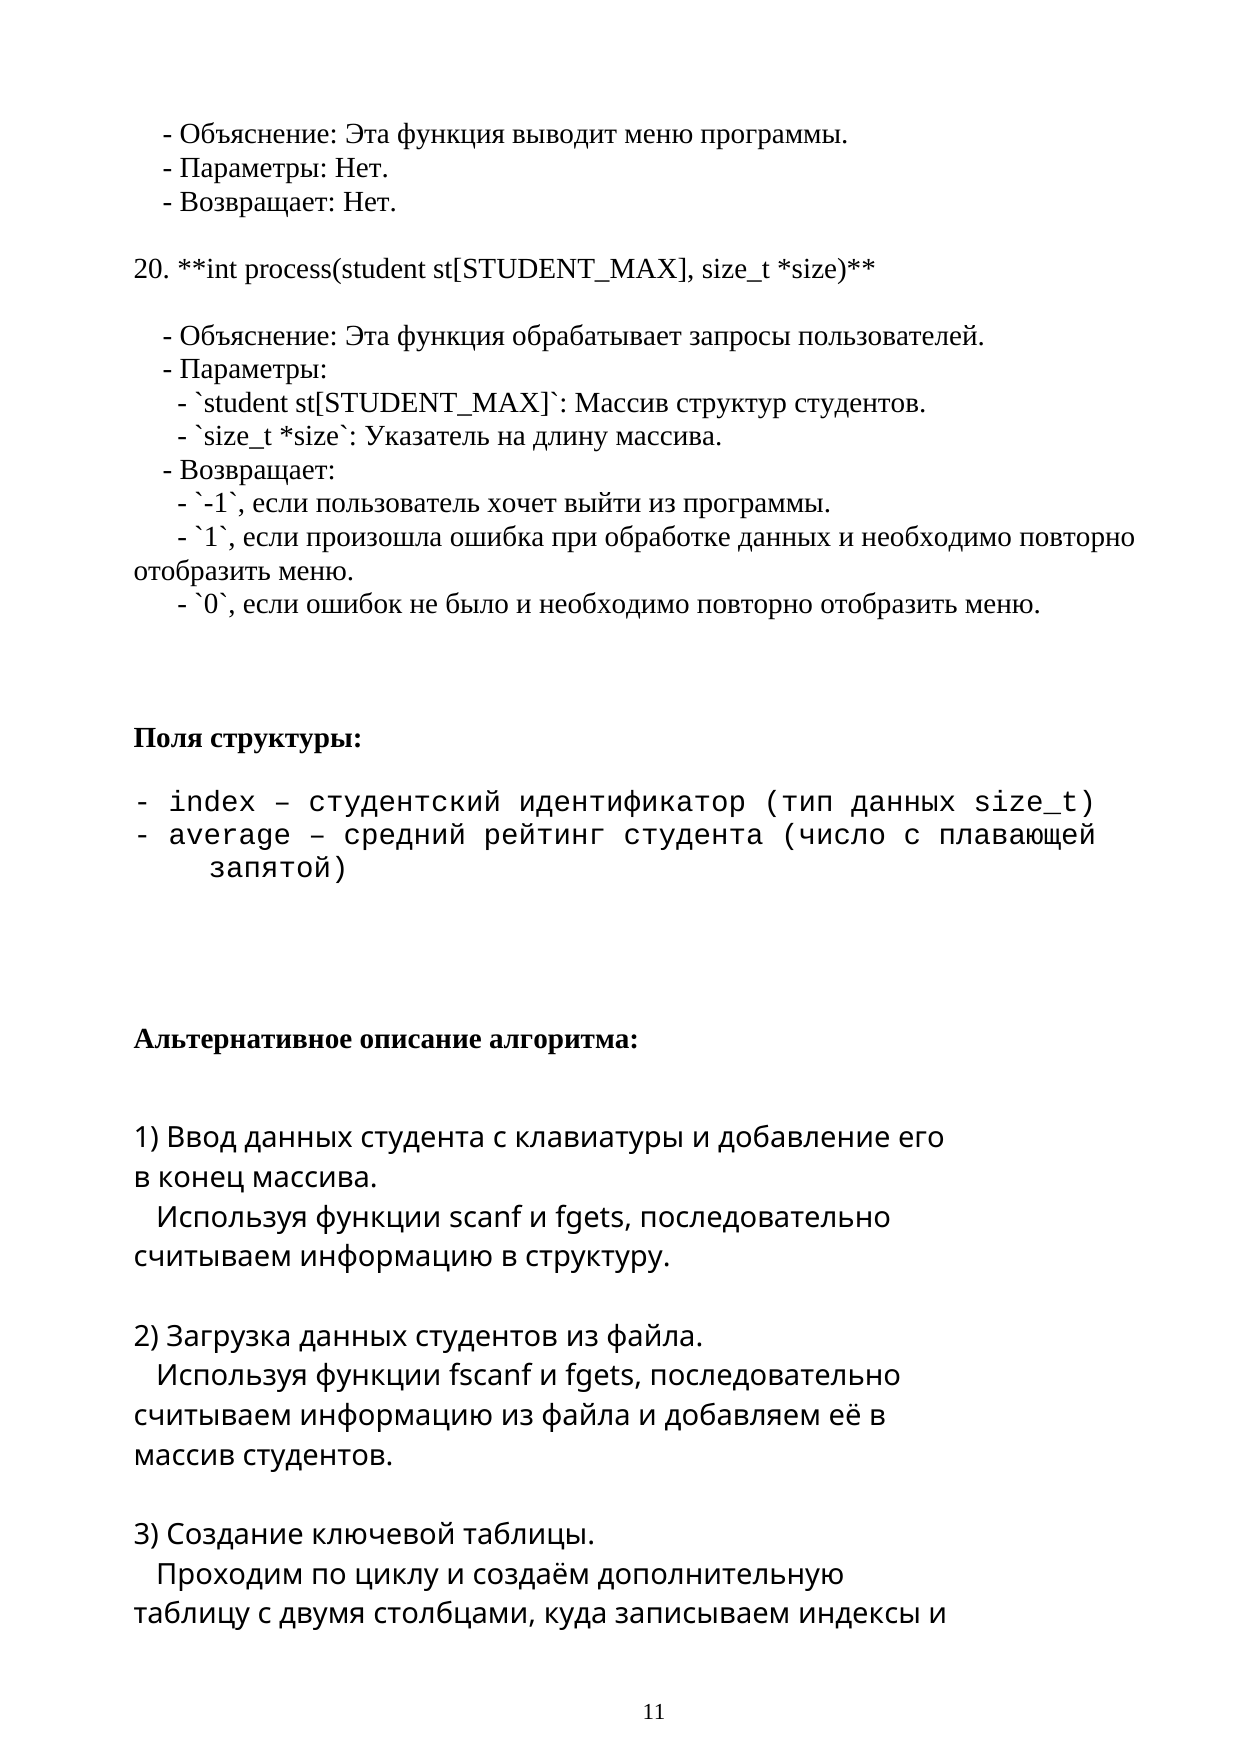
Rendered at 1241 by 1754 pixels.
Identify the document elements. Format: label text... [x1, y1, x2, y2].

text - `student st[STUDENT_MAX]`: Массив структур студентов. [133, 385, 1174, 418]
text 20. **int process(student st[STUDENT_MAX], size_t *size)** [133, 251, 1174, 284]
text - `0`, если ошибок не было и необходимо повторно отобразить меню. [133, 586, 1174, 620]
text Поля структуры: [133, 720, 1174, 754]
title Альтернативное описание алгоритма: [133, 1021, 963, 1054]
text - `1`, если произошла ошибка при обработке данных и необходимо повторно отобразить меню. [133, 519, 1174, 586]
text - index – студентский идентификатор (тип данных size_t) [133, 787, 1174, 821]
title 3) Создание ключевой таблицы. [133, 1513, 963, 1553]
text - Возвращает: [133, 452, 1174, 486]
text - Параметры: Нет. [133, 150, 1174, 184]
text - Объяснение: Эта функция обрабатывает запросы пользователей. [133, 318, 1174, 351]
title Используя функции scanf и fgets, последовательно считываем информацию в структуру. [133, 1196, 963, 1275]
text - Параметры: [133, 351, 1174, 385]
title 1) Ввод данных студента с клавиатуры и добавление его в конец массива. [133, 1117, 963, 1196]
text - Объяснение: Эта функция выводит меню программы. [133, 117, 1174, 150]
text - Возвращает: Нет. [133, 184, 1174, 217]
text - average – средний рейтинг студента (число с плавающей запятой) [133, 821, 1174, 887]
title Используя функции fscanf и fgets, последовательно считываем информацию из файла и добавляем её в массив студентов. [133, 1355, 963, 1474]
text - `size_t *size`: Указатель на длину массива. [133, 418, 1174, 452]
text - `-1`, если пользователь хочет выйти из программы. [133, 486, 1174, 519]
title 2) Загрузка данных студентов из файла. [133, 1315, 963, 1355]
title Проходим по циклу и создаём дополнительную таблицу с двумя столбцами, куда записываем индексы и [133, 1553, 963, 1632]
